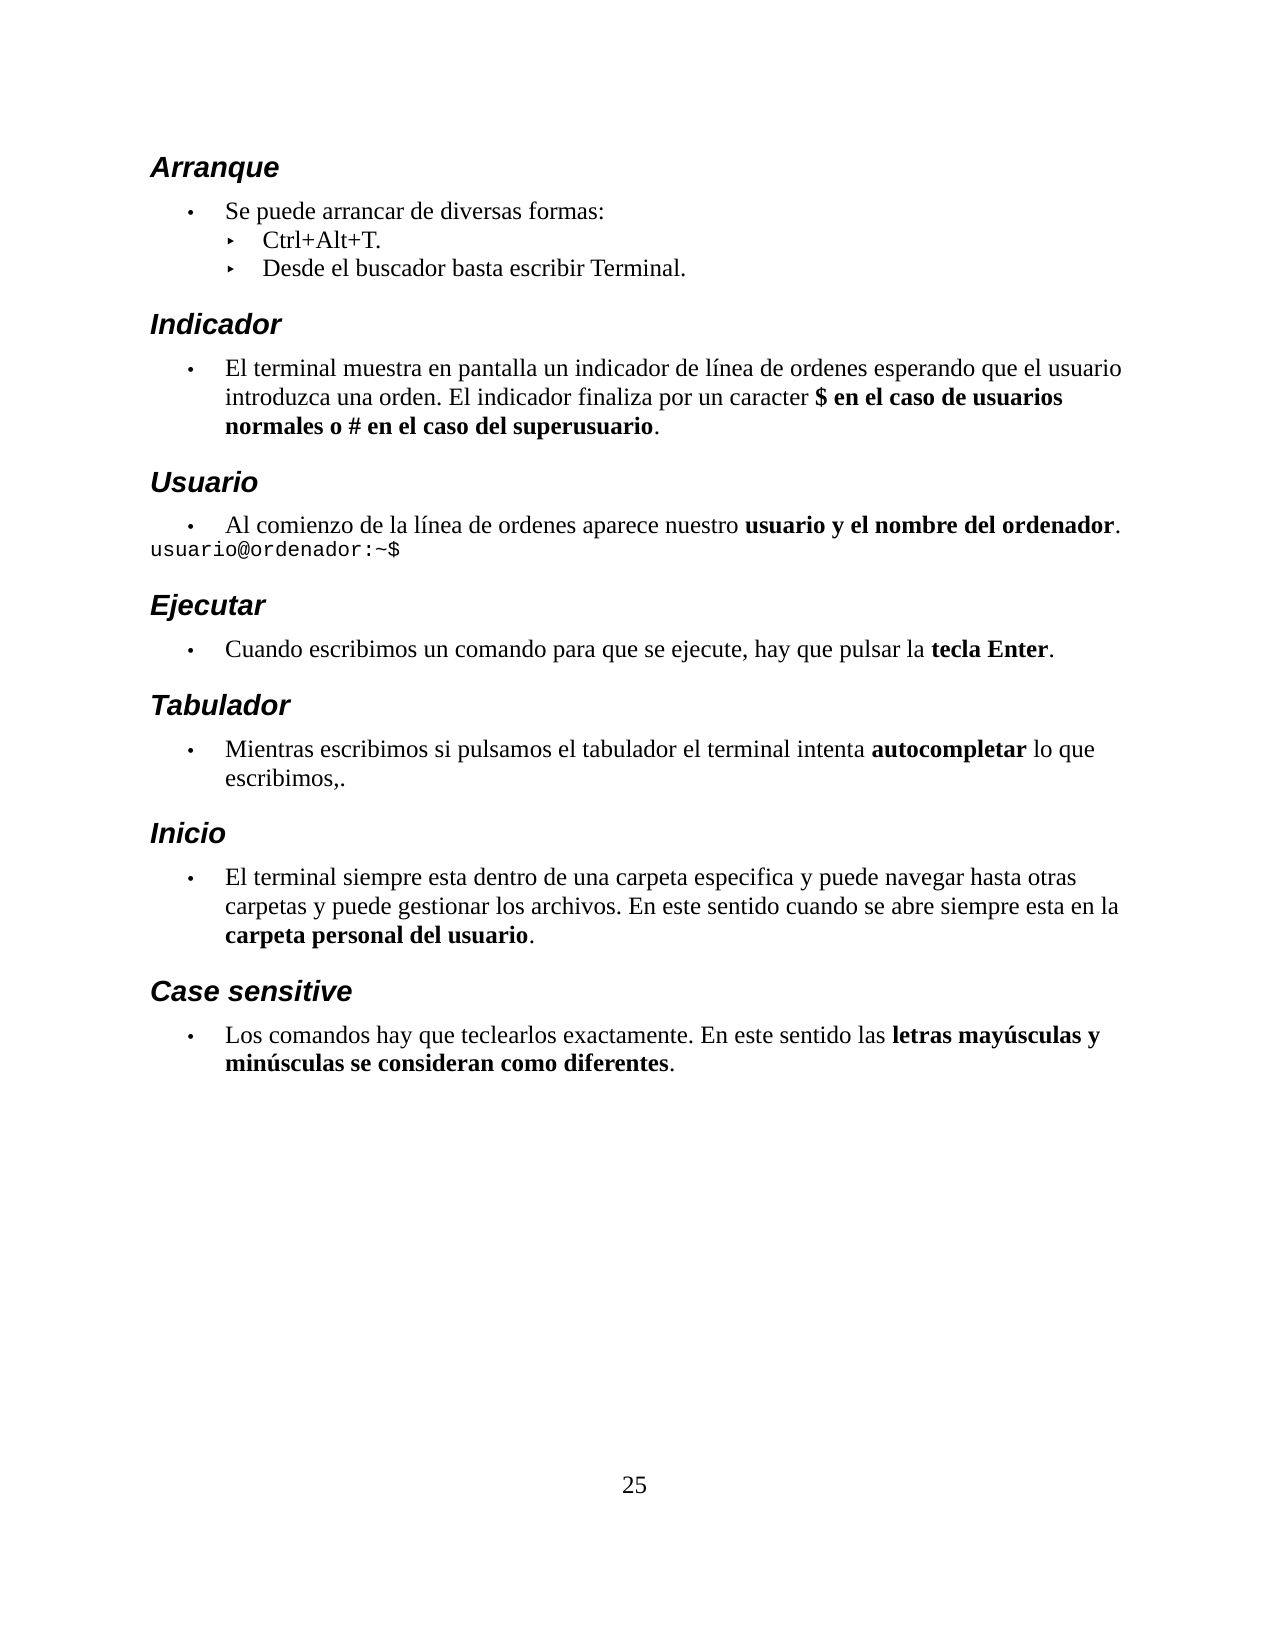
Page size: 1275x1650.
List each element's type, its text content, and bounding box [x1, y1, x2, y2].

list Ctrl+Alt+T. [225, 225, 1125, 253]
list El terminal muestra en pantalla un indicador de línea de ordenes esperando que el usuario introduzca una orden. El indicador finaliza por un caracter $ en el caso de usuarios normales o # en el caso del superusuario. [187, 353, 1125, 439]
subtitle Indicador [150, 307, 1125, 341]
list El terminal siempre esta dentro de una carpeta especifica y puede navegar hasta otras carpetas y puede gestionar los archivos. En este sentido cuando se abre siempre esta en la carpeta personal del usuario. [187, 862, 1125, 949]
list Se puede arrancar de diversas formas: [187, 196, 1125, 225]
list Los comandos hay que teclearlos exactamente. En este sentido las letras mayúsculas y minúsculas se consideran como diferentes. [187, 1020, 1125, 1077]
subtitle Inicio [150, 816, 1125, 850]
subtitle Case sensitive [150, 974, 1125, 1007]
list Mientras escribimos si pulsamos el tabulador el terminal intenta autocompletar lo que escribimos,. [187, 734, 1125, 791]
subtitle Arranque [150, 150, 1125, 183]
text usuario@ordenador:~$ [150, 539, 1125, 563]
list Desde el buscador basta escribir Terminal. [225, 253, 1125, 282]
list Cuando escribimos un comando para que se ejecute, hay que pulsar la tecla Enter. [187, 634, 1125, 663]
list Al comienzo de la línea de ordenes aparece nuestro usuario y el nombre del ordenador. [187, 511, 1125, 539]
subtitle Usuario [150, 464, 1125, 498]
subtitle Tabulador [150, 688, 1125, 721]
subtitle Ejecutar [150, 588, 1125, 622]
